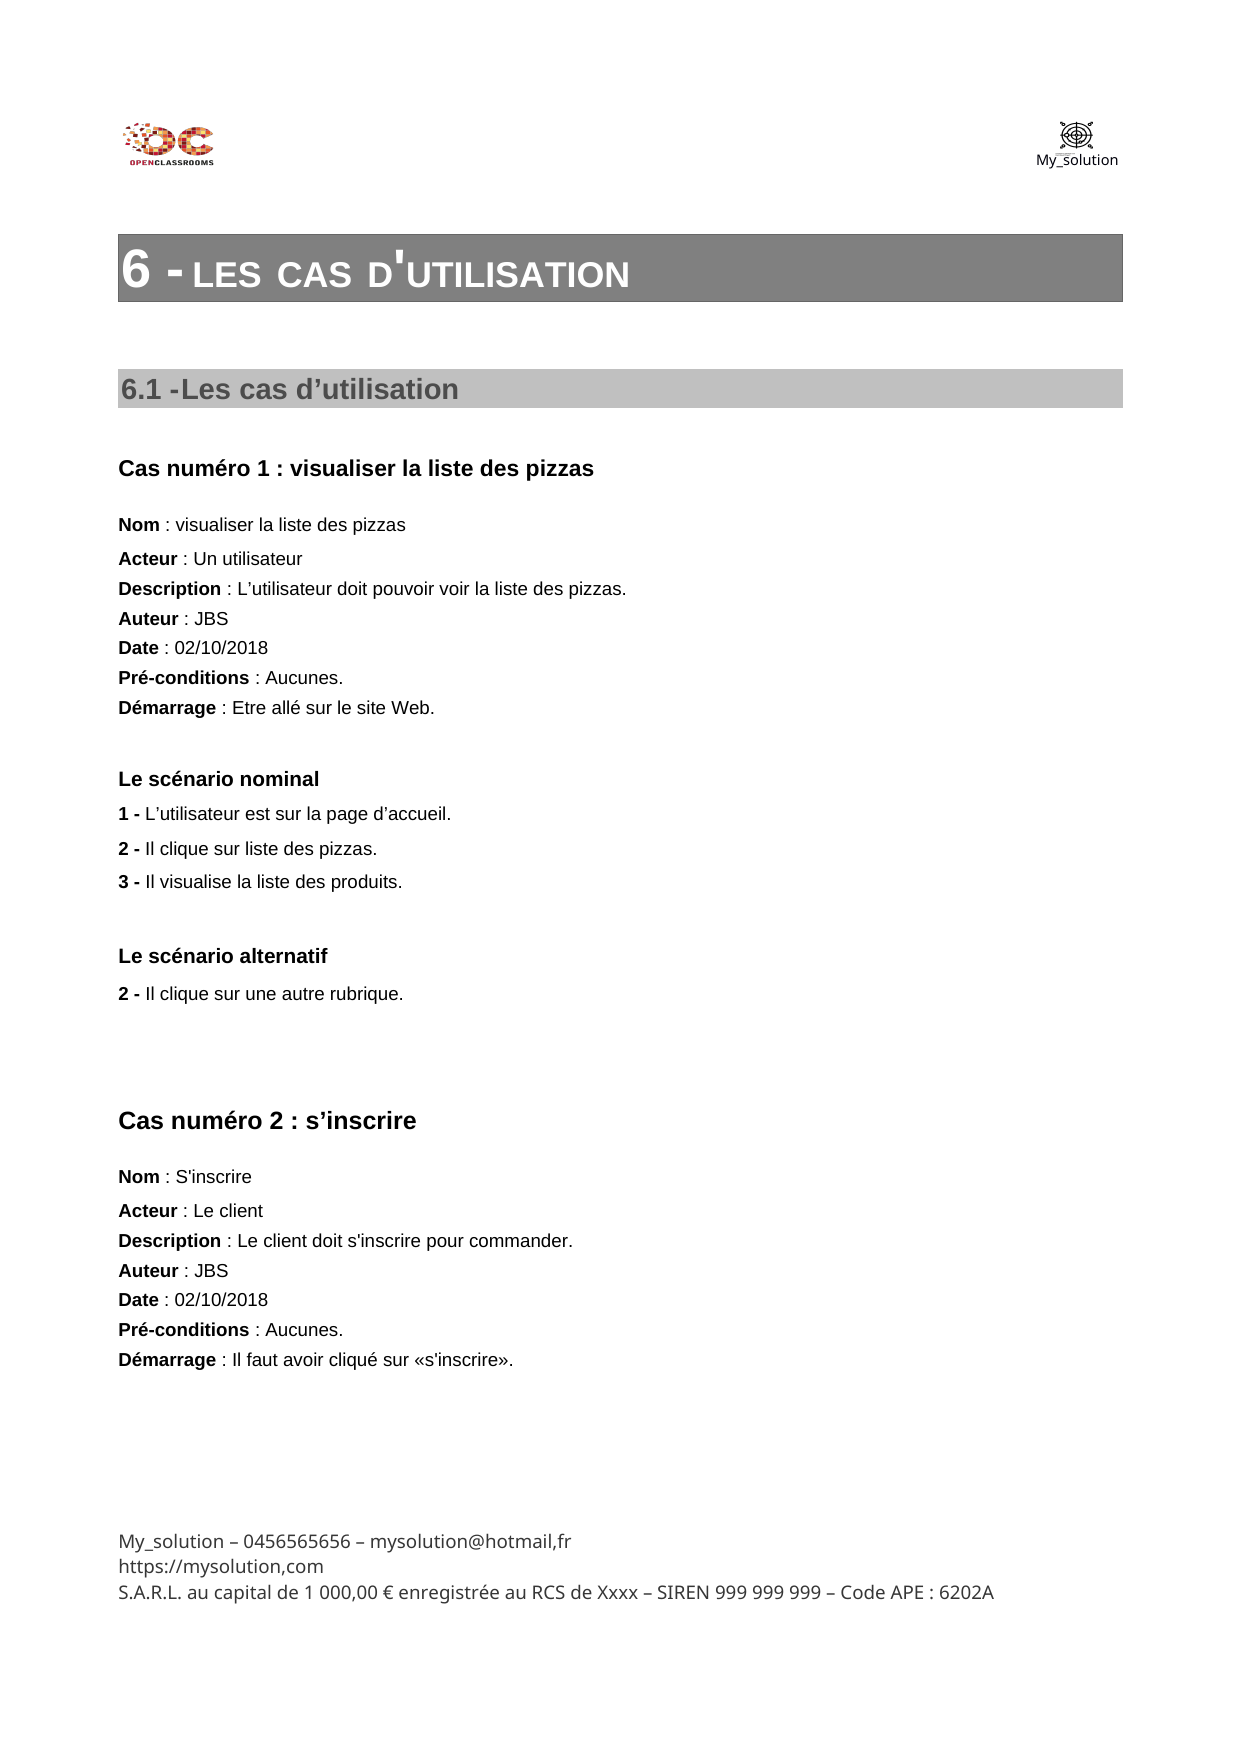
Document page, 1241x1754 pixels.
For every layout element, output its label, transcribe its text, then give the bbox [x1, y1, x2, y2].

text Le scénario alternatif [118, 941, 1122, 970]
text Démarrage : Etre allé sur le site Web. [118, 697, 1122, 718]
text Auteur : JBS [118, 1259, 1122, 1281]
text Description : Le client doit s'inscrire pour commander. [118, 1230, 1122, 1251]
text Auteur : JBS [118, 607, 1122, 629]
picture [1052, 118, 1101, 158]
subtitle les cas d'utilisation [119, 235, 1122, 301]
subtitle Les cas d’utilisation [119, 370, 1122, 407]
text Nom : visualiser la liste des pizzas [118, 514, 1122, 536]
text Description : L’utilisateur doit pouvoir voir la liste des pizzas. [118, 578, 1122, 599]
text Acteur : Le client [118, 1200, 1122, 1222]
text Date : 02/10/2018 [118, 637, 1122, 659]
picture [119, 118, 217, 170]
text Acteur : Un utilisateur [118, 548, 1122, 570]
text 3 - Il visualise la liste des produits. [118, 871, 1122, 892]
text Date : 02/10/2018 [118, 1289, 1122, 1311]
text 2 - Il clique sur liste des pizzas. [118, 835, 1122, 861]
text Pré-conditions : Aucunes. [118, 1319, 1122, 1340]
text Nom : S'inscrire [118, 1166, 1122, 1187]
text Le scénario nominal [118, 767, 1122, 791]
text Cas numéro 2 : s’inscrire [118, 1106, 1122, 1135]
text Démarrage : Il faut avoir cliqué sur «s'inscrire». [118, 1348, 1122, 1370]
text Pré-conditions : Aucunes. [118, 667, 1122, 688]
text 2 - Il clique sur une autre rubrique. [118, 980, 1122, 1006]
text Cas numéro 1 : visualiser la liste des pizzas [118, 452, 1122, 483]
text 1 - L’utilisateur est sur la page d’accueil. [118, 800, 1122, 826]
